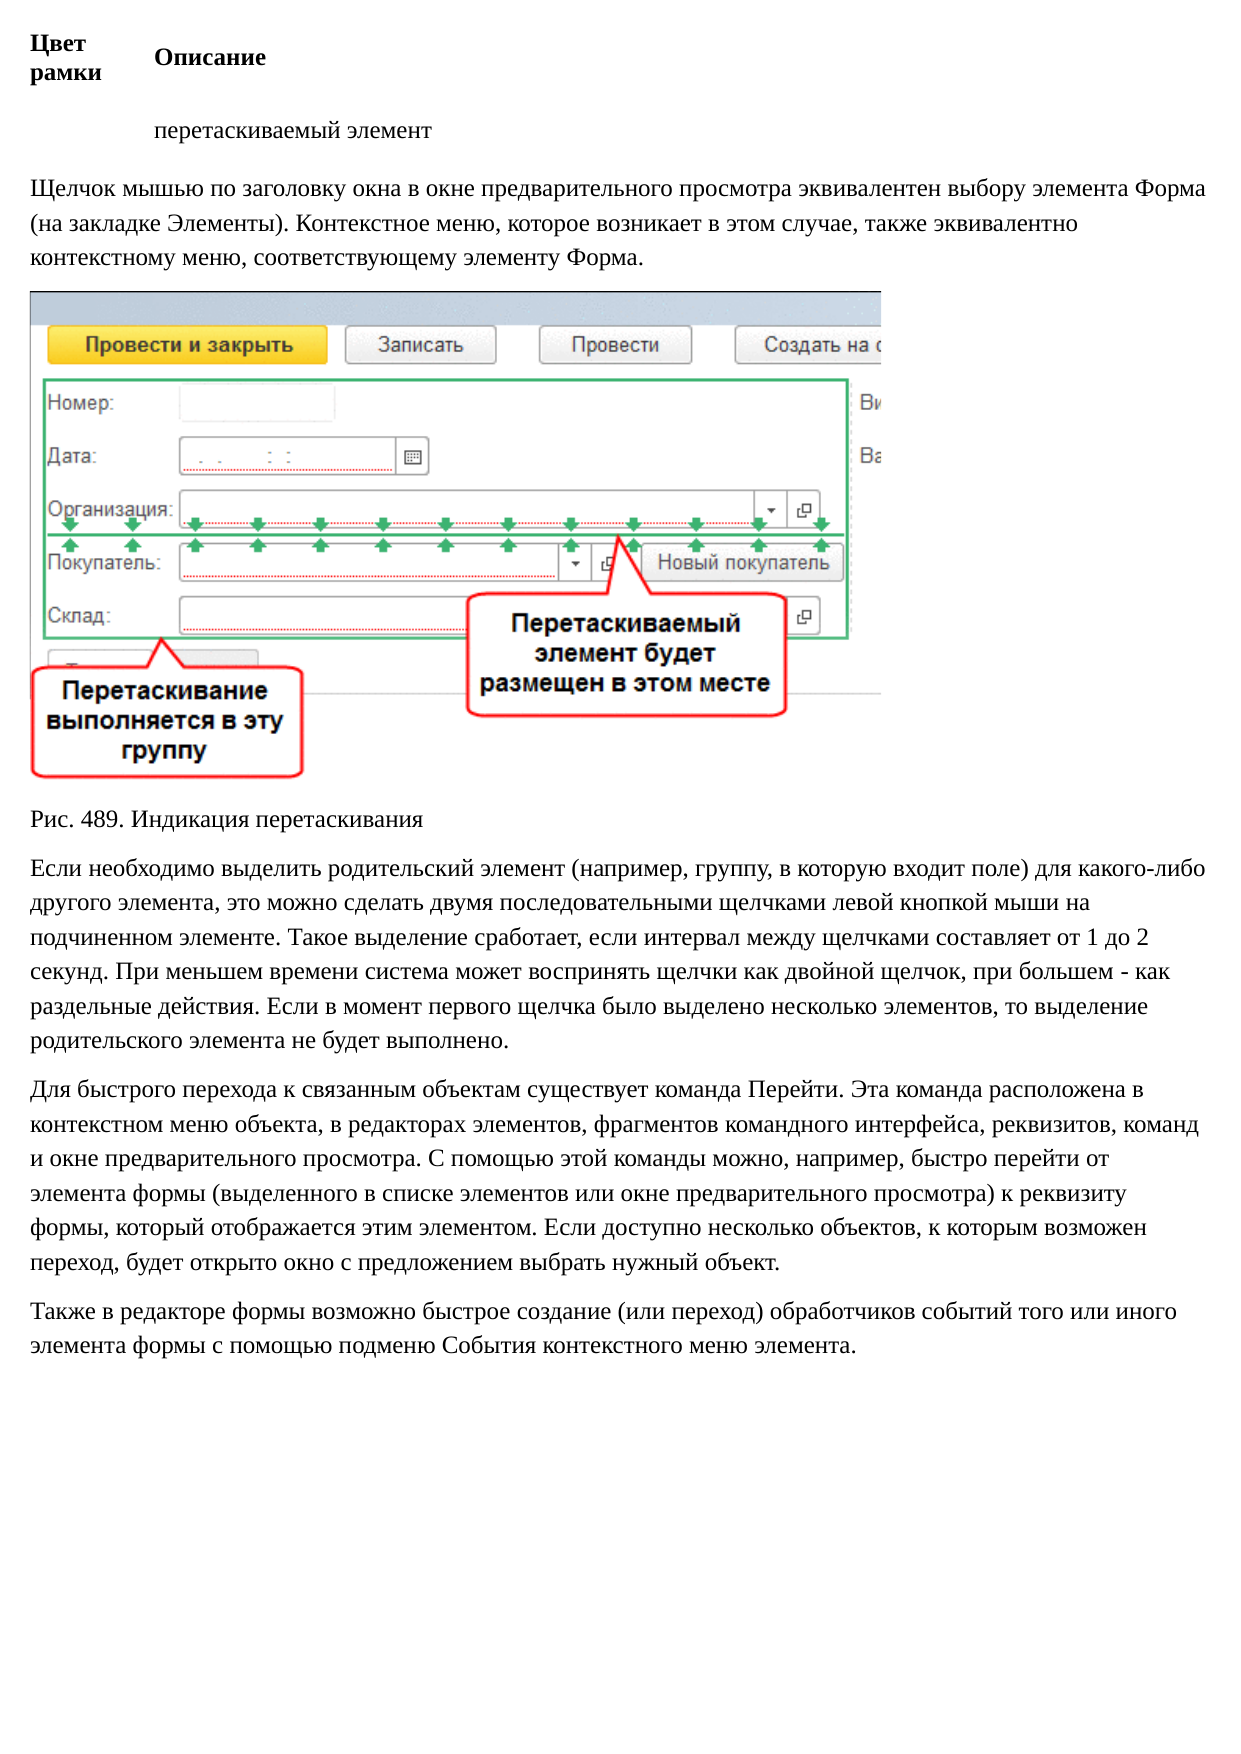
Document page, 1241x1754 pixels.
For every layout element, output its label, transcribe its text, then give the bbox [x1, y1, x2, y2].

text Рис. 489. Индикация перетаскивания [30, 804, 1211, 833]
table_cell [30, 115, 154, 173]
table_header Описание [154, 28, 1211, 115]
picture [29, 291, 882, 784]
text Если необходимо выделить родительский элемент (например, группу, в которую входит поле) для какого-либо другого элемента, это можно сделать двумя последовательными щелчками левой кнопкой мыши на подчиненном элементе. Такое выделение сработает, если интервал между щелчками составляет от 1 до 2 секунд. При меньшем времени система может воспринять щелчки как двойной щелчок, при большем ‑ как раздельные действия. Если в момент первого щелчка было выделено несколько элементов, то выделение родительского элемента не будет выполнено. [30, 853, 1211, 1054]
text Также в редакторе формы возможно быстрое создание (или переход) обработчиков событий того или иного элемента формы с помощью подменю События контекстного меню элемента. [30, 1296, 1211, 1359]
table_header Цвет рамки [30, 28, 154, 115]
table_cell перетаскиваемый элемент [154, 115, 1211, 173]
text Щелчок мышью по заголовку окна в окне предварительного просмотра эквивалентен выбору элемента Форма (на закладке Элементы). Контекстное меню, которое возникает в этом случае, также эквивалентно контекстному меню, соответствующему элементу Форма. [30, 173, 1211, 271]
text Для быстрого перехода к связанным объектам существует команда Перейти. Эта команда расположена в контекстном меню объекта, в редакторах элементов, фрагментов командного интерфейса, реквизитов, команд и окне предварительного просмотра. С помощью этой команды можно, например, быстро перейти от элемента формы (выделенного в списке элементов или окне предварительного просмотра) к реквизиту формы, который отображается этим элементом. Если доступно несколько объектов, к которым возможен переход, будет открыто окно с предложением выбрать нужный объект. [30, 1074, 1211, 1276]
